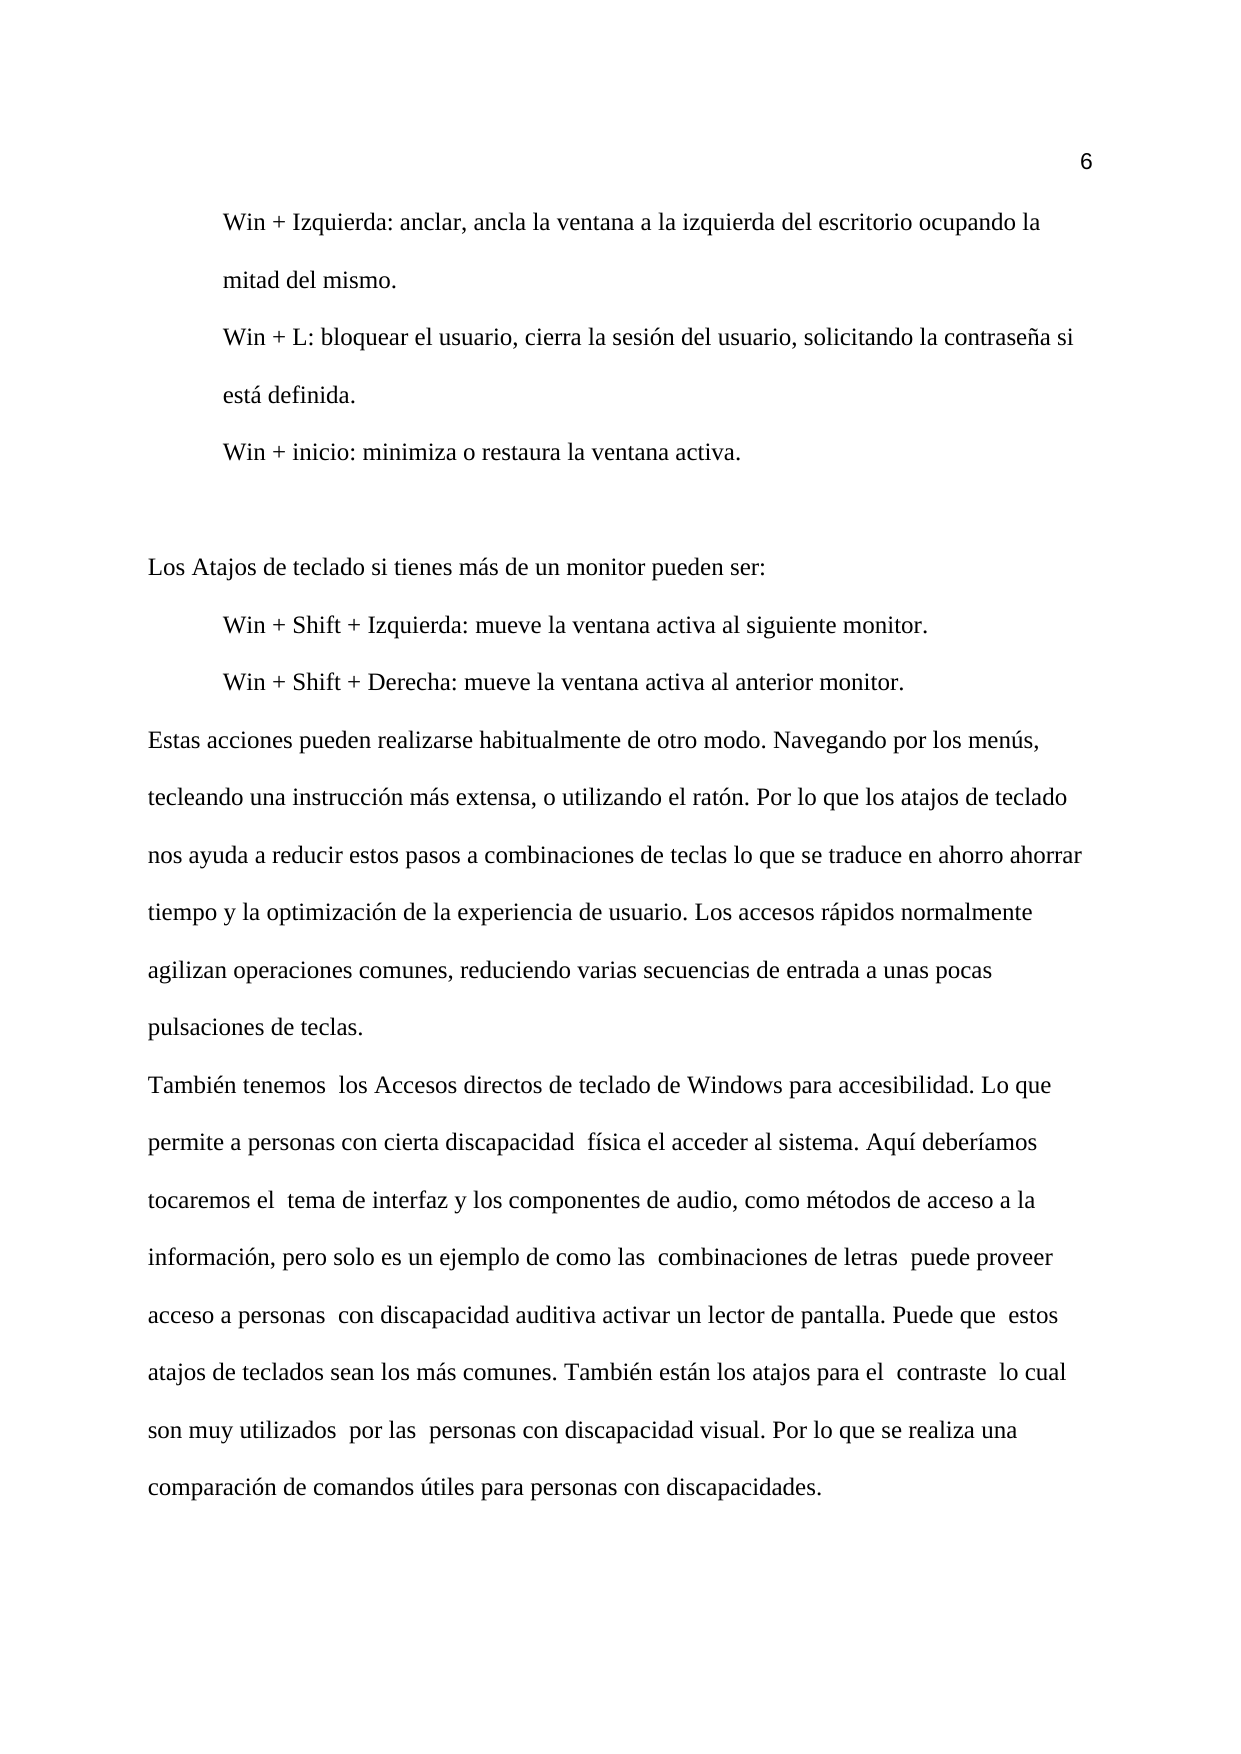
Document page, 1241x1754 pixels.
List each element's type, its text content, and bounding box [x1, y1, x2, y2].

list Win + inicio: minimiza o restaura la ventana activa. [185, 437, 1093, 466]
text Los Atajos de teclado si tienes más de un monitor pueden ser: [148, 552, 1093, 581]
list Win + Shift + Derecha: mueve la ventana activa al anterior monitor. [185, 667, 1093, 696]
text También tenemos los Accesos directos de teclado de Windows para accesibilidad. Lo que permite a personas con cierta discapacidad física el acceder al sistema. Aquí deberíamos tocaremos el tema de interfaz y los componentes de audio, como métodos de acceso a la información, pero solo es un ejemplo de como las combinaciones de letras puede proveer acceso a personas con discapacidad auditiva activar un lector de pantalla. Puede que estos atajos de teclados sean los más comunes. También están los atajos para el contraste lo cual son muy utilizados por las personas con discapacidad visual. Por lo que se realiza una comparación de comandos útiles para personas con discapacidades. [148, 1070, 1093, 1501]
text Estas acciones pueden realizarse habitualmente de otro modo. Navegando por los menús, tecleando una instrucción más extensa, o utilizando el ratón. Por lo que los atajos de teclado nos ayuda a reducir estos pasos a combinaciones de teclas lo que se traduce en ahorro ahorrar tiempo y la optimización de la experiencia de usuario. Los accesos rápidos normalmente agilizan operaciones comunes, reduciendo varias secuencias de entrada a unas pocas pulsaciones de teclas. [148, 725, 1093, 1041]
list Win + L: bloquear el usuario, cierra la sesión del usuario, solicitando la contraseña si está definida. [185, 322, 1093, 408]
list Win + Shift + Izquierda: mueve la ventana activa al siguiente monitor. [185, 610, 1093, 638]
list Win + Izquierda: anclar, ancla la ventana a la izquierda del escritorio ocupando la mitad del mismo. [185, 207, 1093, 293]
